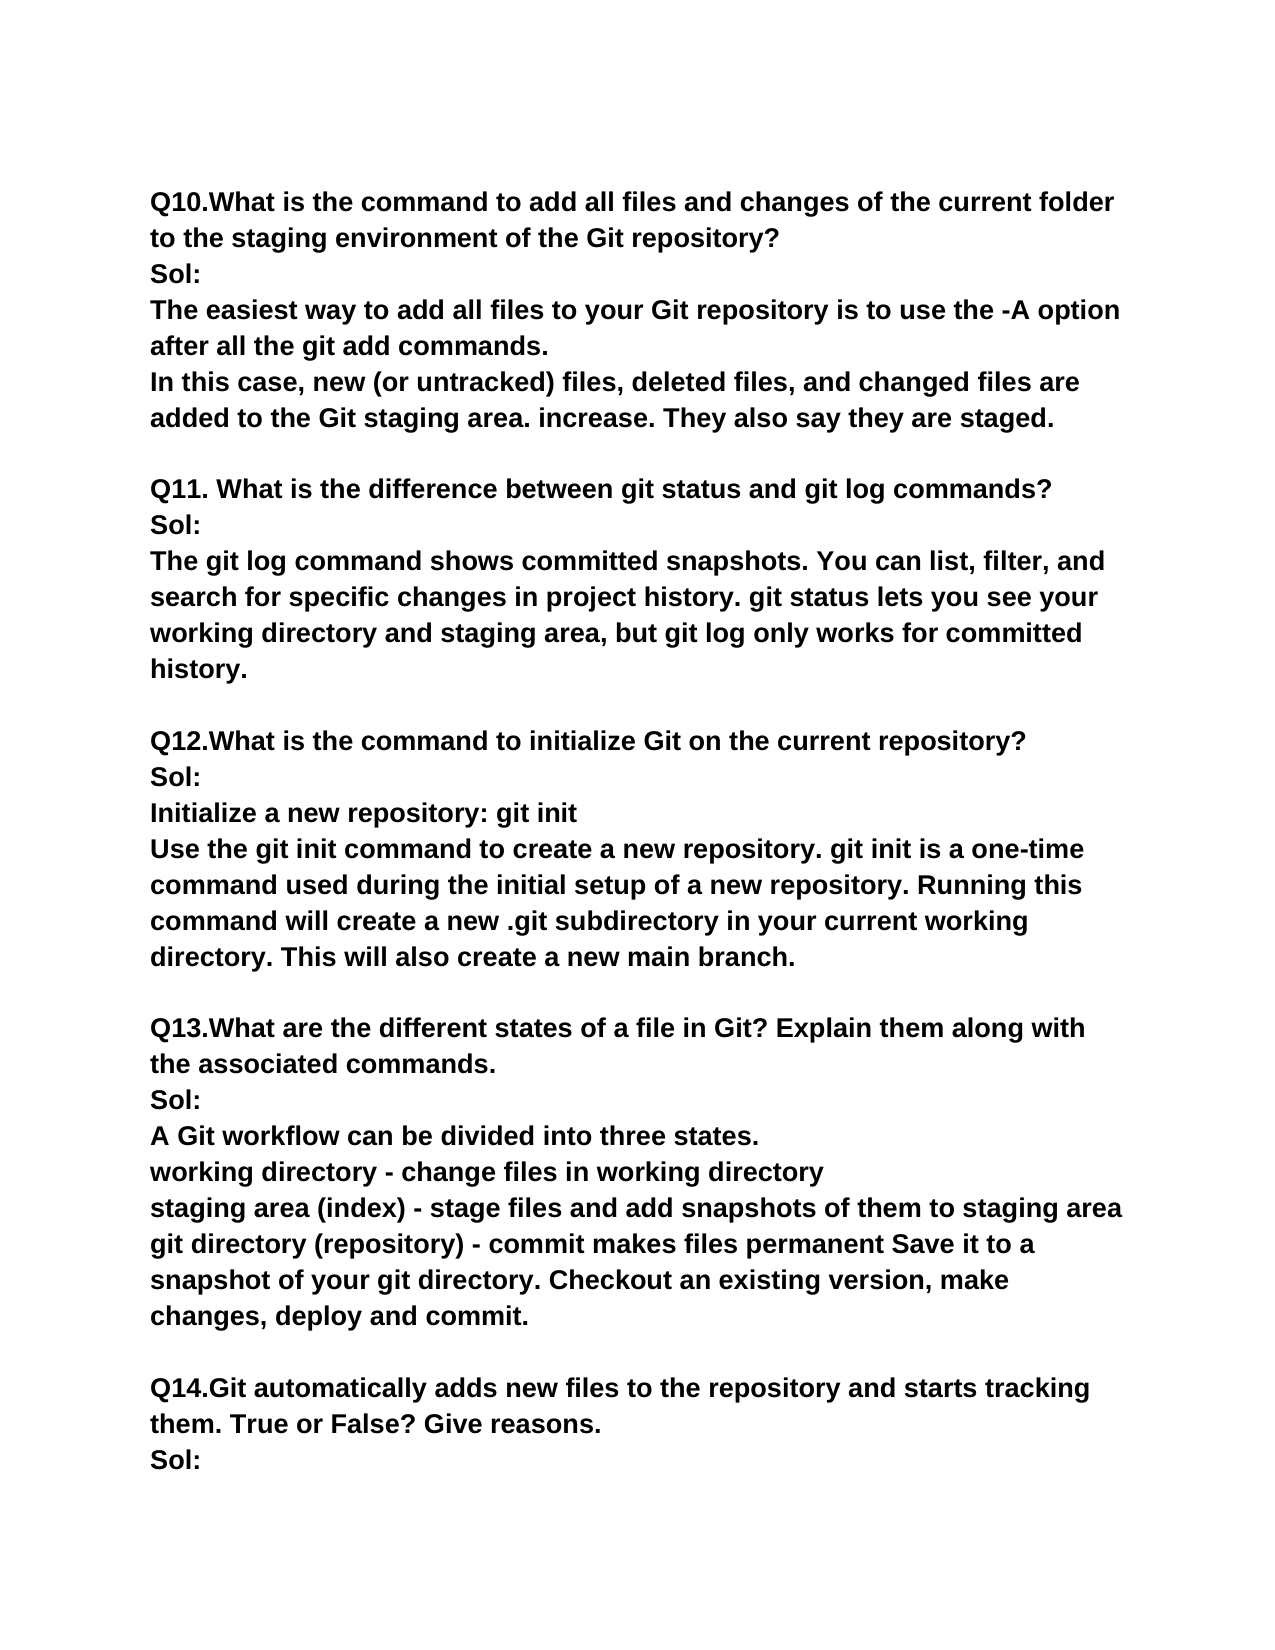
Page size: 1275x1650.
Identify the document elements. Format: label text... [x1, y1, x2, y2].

text Q11. What is the difference between git status and git log commands? [150, 473, 1125, 505]
text git directory (repository) - commit makes files permanent Save it to a snapshot of your git directory. Checkout an existing version, make changes, deploy and commit. [150, 1228, 1125, 1331]
text The easiest way to add all files to your Git repository is to use the -A option after all the git add commands. [150, 294, 1125, 361]
text working directory - change files in working directory [150, 1156, 1125, 1187]
text Sol: [150, 761, 1125, 792]
text staging area (index) - stage files and add snapshots of them to staging area [150, 1192, 1125, 1223]
text Sol: [150, 1444, 1125, 1475]
text Sol: [150, 258, 1125, 289]
text Q12.What is the command to initialize Git on the current repository? [150, 725, 1125, 756]
text Initialize a new repository: git init [150, 797, 1125, 828]
text Q14.Git automatically adds new files to the repository and starts tracking them. True or False? Give reasons. [150, 1372, 1125, 1439]
text Q10.What is the command to add all files and changes of the current folder to the staging environment of the Git repository? [150, 186, 1125, 253]
text Q13.What are the different states of a file in Git? Explain them along with the associated commands. [150, 1012, 1125, 1080]
text The git log command shows committed snapshots. You can list, filter, and search for specific changes in project history. git status lets you see your working directory and staging area, but git log only works for committed history. [150, 545, 1125, 684]
text A Git workflow can be divided into three states. [150, 1120, 1125, 1152]
text Sol: [150, 509, 1125, 541]
text Use the git init command to create a new repository. git init is a one-time command used during the initial setup of a new repository. Running this command will create a new .git subdirectory in your current working directory. This will also create a new main branch. [150, 833, 1125, 972]
text Sol: [150, 1084, 1125, 1116]
text In this case, new (or untracked) files, deleted files, and changed files are added to the Git staging area. increase. They also say they are staged. [150, 366, 1125, 433]
